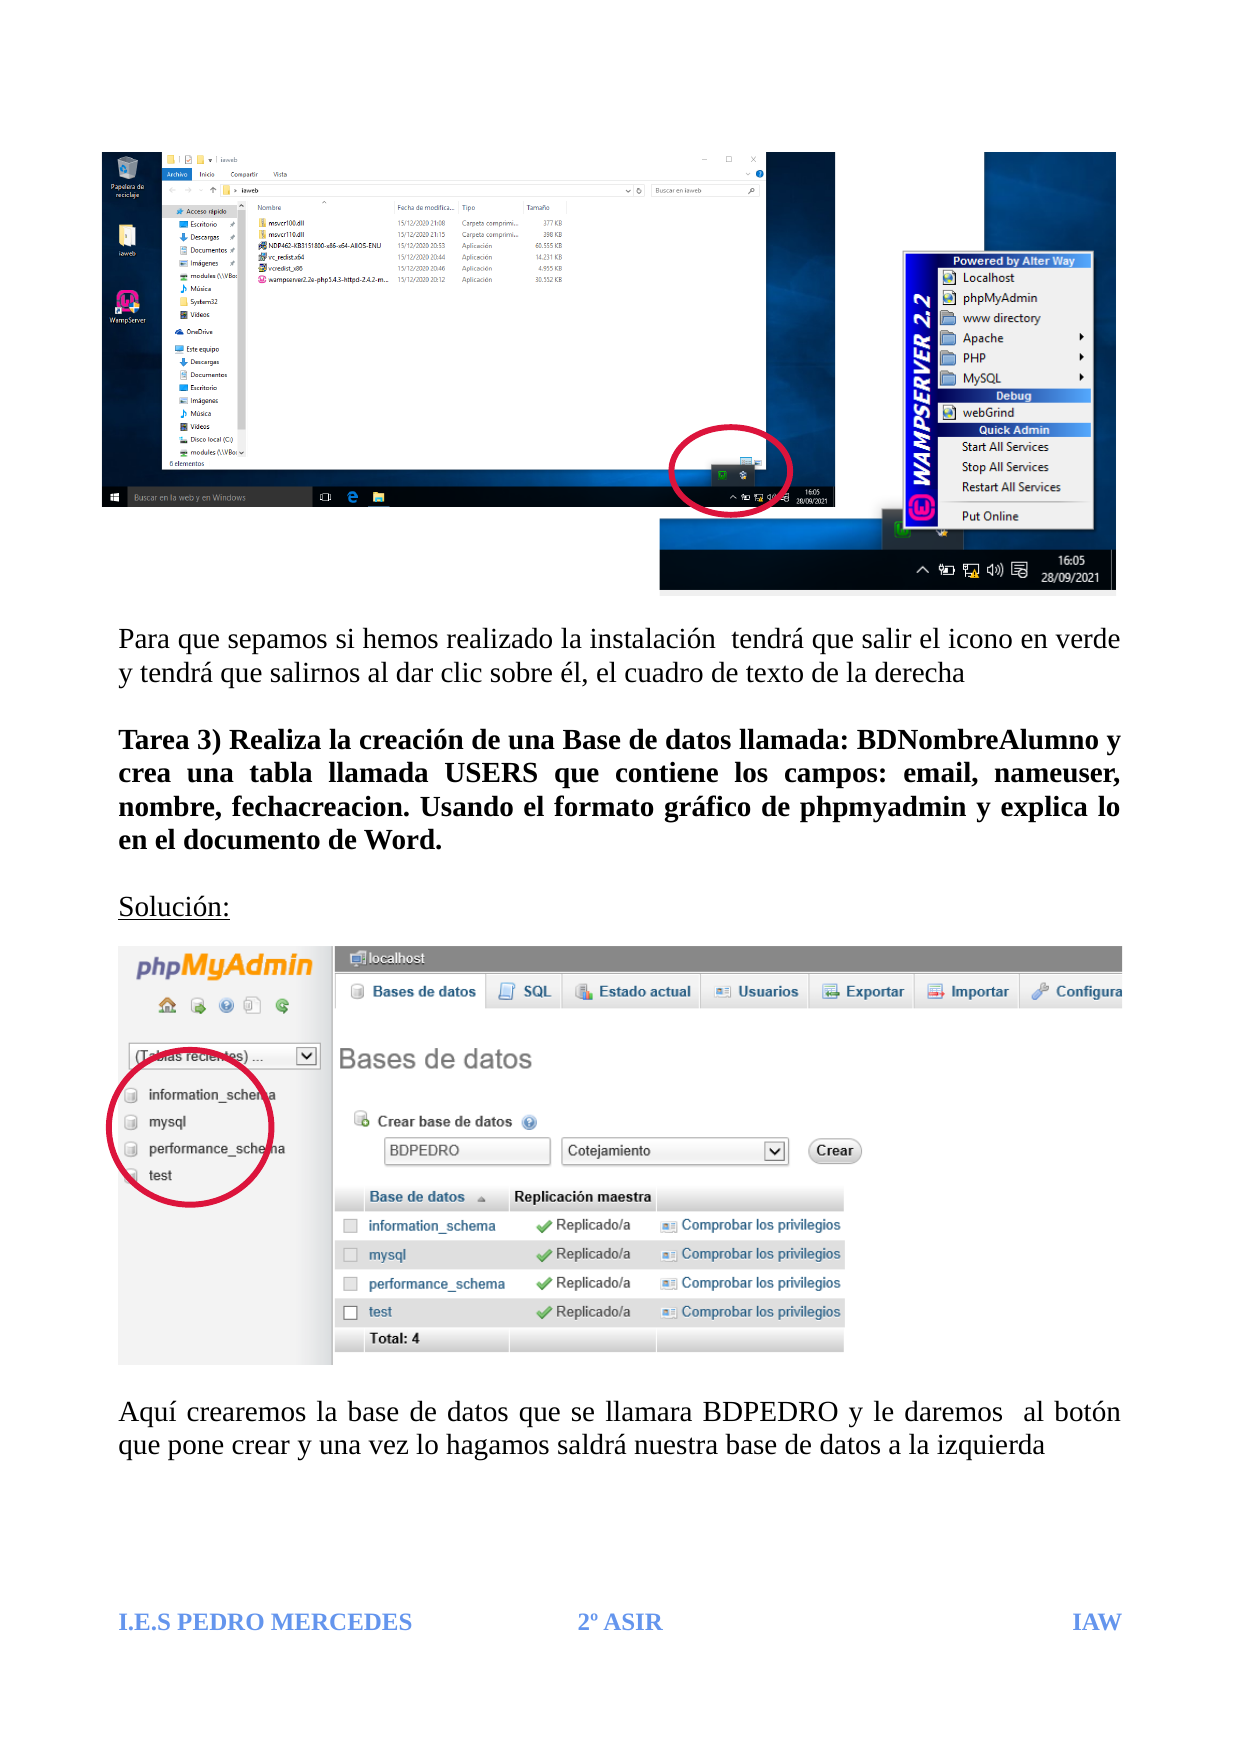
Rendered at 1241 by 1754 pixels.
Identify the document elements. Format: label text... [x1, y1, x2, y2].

text Aquí crearemos la base de datos que se llamara BDPEDRO y le daremos al botón que pone crear y una vez lo hagamos saldrá nuestra base de datos a la izquierda [118, 1394, 1122, 1461]
text Tarea 3) Realiza la creación de una Base de datos llamada: BDNombreAlumno y crea una tabla llamada USERS que contiene los campos: email, nameuser, nombre, fechacreacion. Usando el formato gráfico de phpmyadmin y explica lo en el documento de Word. [118, 722, 1122, 856]
picture [118, 945, 1123, 1365]
picture [118, 1053, 268, 1201]
text Para que sepamos si hemos realizado la instalación tendrá que salir el icono en verde y tendrá que salirnos al dar clic sobre él, el cuadro de texto de la derecha [118, 621, 1122, 688]
text Solución: [118, 889, 1122, 923]
picture [101, 152, 1117, 596]
